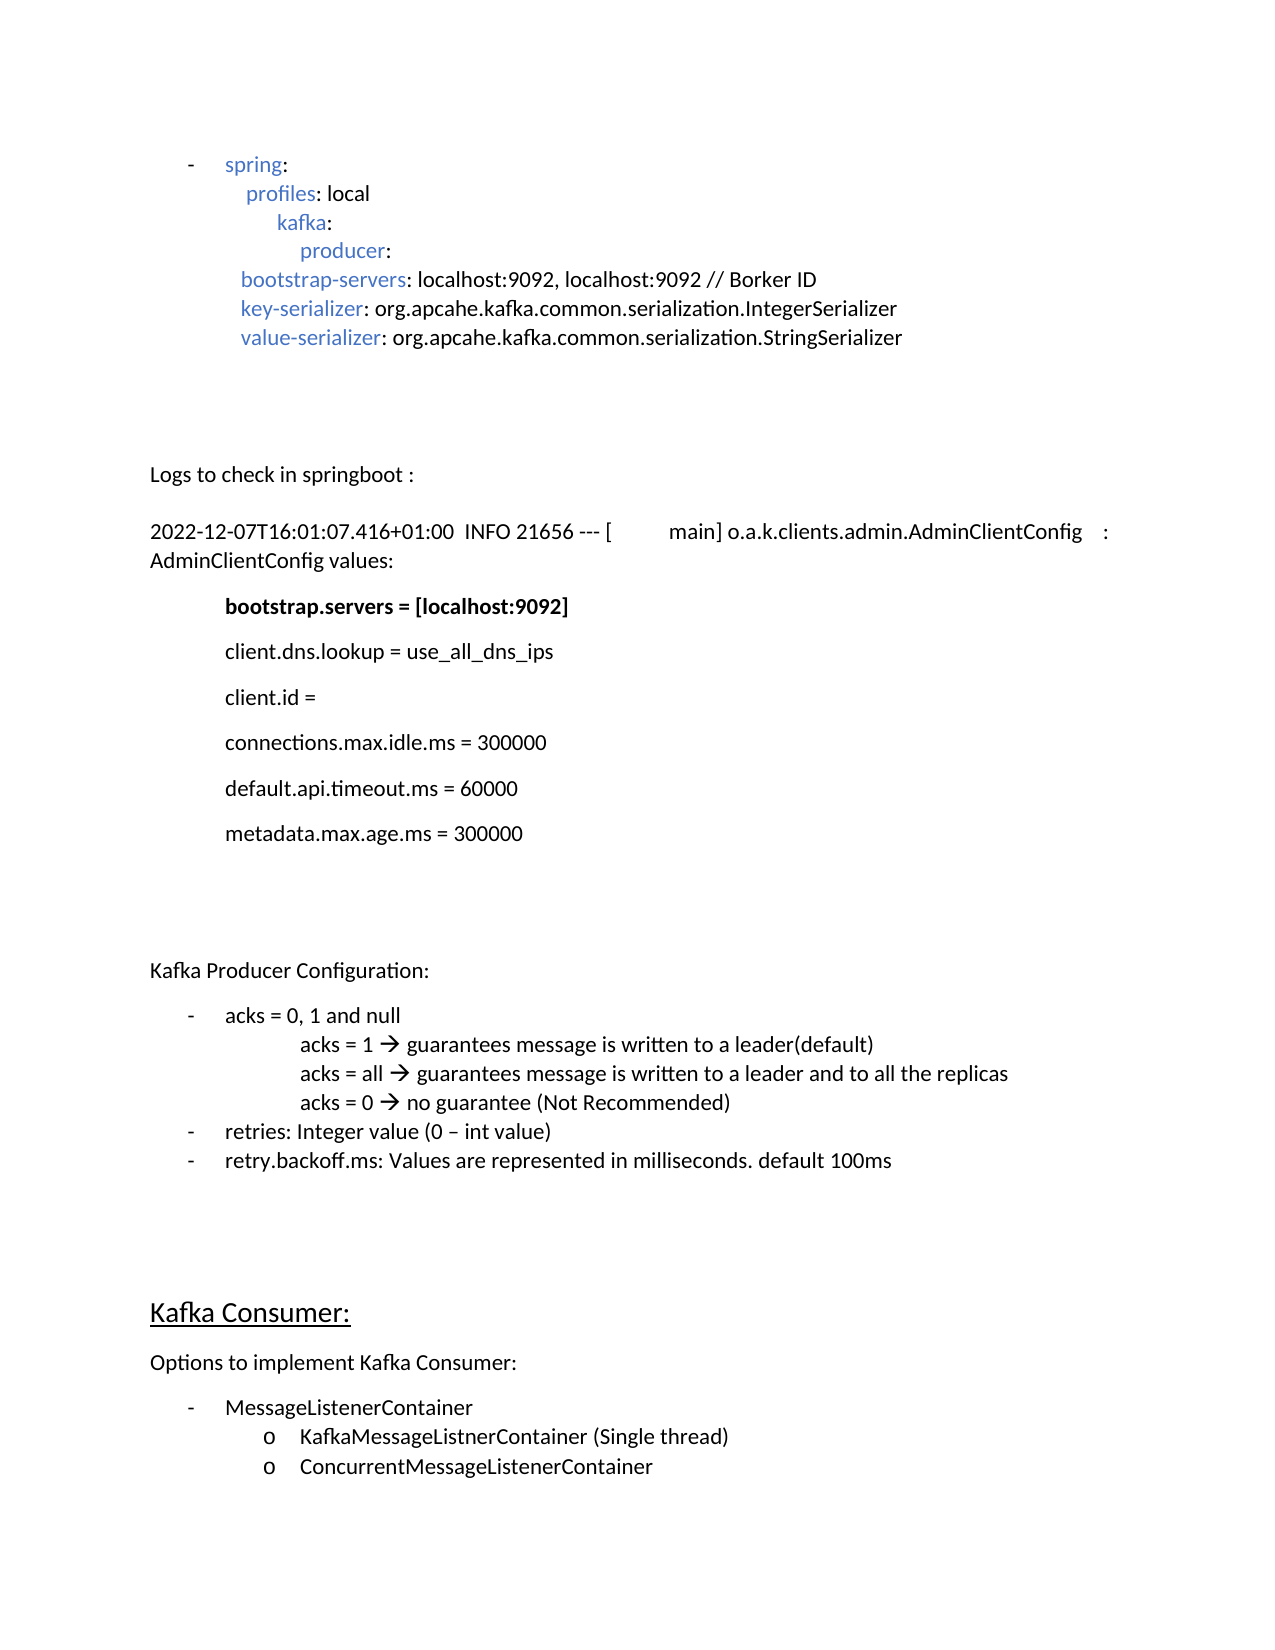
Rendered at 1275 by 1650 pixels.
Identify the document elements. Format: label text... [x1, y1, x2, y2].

list acks = all  guarantees message is written to a leader and to all the replicas [300, 1059, 1125, 1087]
text client.dns.lookup = use_all_dns_ips [150, 637, 1125, 665]
list producer: [225, 237, 1125, 264]
text client.id = [150, 683, 1125, 711]
list retry.backoff.ms: Values are represented in milliseconds. default 100ms [187, 1146, 1125, 1174]
list acks = 1  guarantees message is written to a leader(default) [300, 1030, 1125, 1058]
list KafkaMessageListnerContainer (Single thread) [262, 1422, 1125, 1451]
list MessageListenerContainer [187, 1393, 1125, 1421]
list kafka: [225, 208, 1125, 236]
text Logs to check in springboot : 2022-12-07T16:01:07.416+01:00 INFO 21656 --- [ main] o.a.k.clients.admin.AdminClientConfig : AdminClientConfig values: [150, 460, 1125, 574]
list retries: Integer value (0 – int value) [187, 1117, 1125, 1145]
list acks = 0, 1 and null [187, 1001, 1125, 1029]
text Options to implement Kafka Consumer: [150, 1348, 1125, 1376]
list value-serializer: org.apcahe.kafka.common.serialization.StringSerializer [150, 323, 1125, 351]
text default.api.timeout.ms = 60000 [150, 774, 1125, 802]
text Kafka Producer Configuration: [150, 956, 1125, 984]
text connections.max.idle.ms = 300000 [150, 728, 1125, 756]
list profiles: local [225, 179, 1125, 207]
text Kafka Consumer: [150, 1294, 1125, 1330]
list acks = 0  no guarantee (Not Recommended) [300, 1088, 1125, 1116]
list ConcurrentMessageListenerContainer [262, 1452, 1125, 1481]
list spring: [187, 150, 1125, 178]
text bootstrap.servers = [localhost:9092] [150, 592, 1125, 620]
list bootstrap-servers: localhost:9092, localhost:9092 // Borker ID [150, 265, 1125, 293]
list key-serializer: org.apcahe.kafka.common.serialization.IntegerSerializer [150, 294, 1125, 322]
text metadata.max.age.ms = 300000 [150, 819, 1125, 847]
